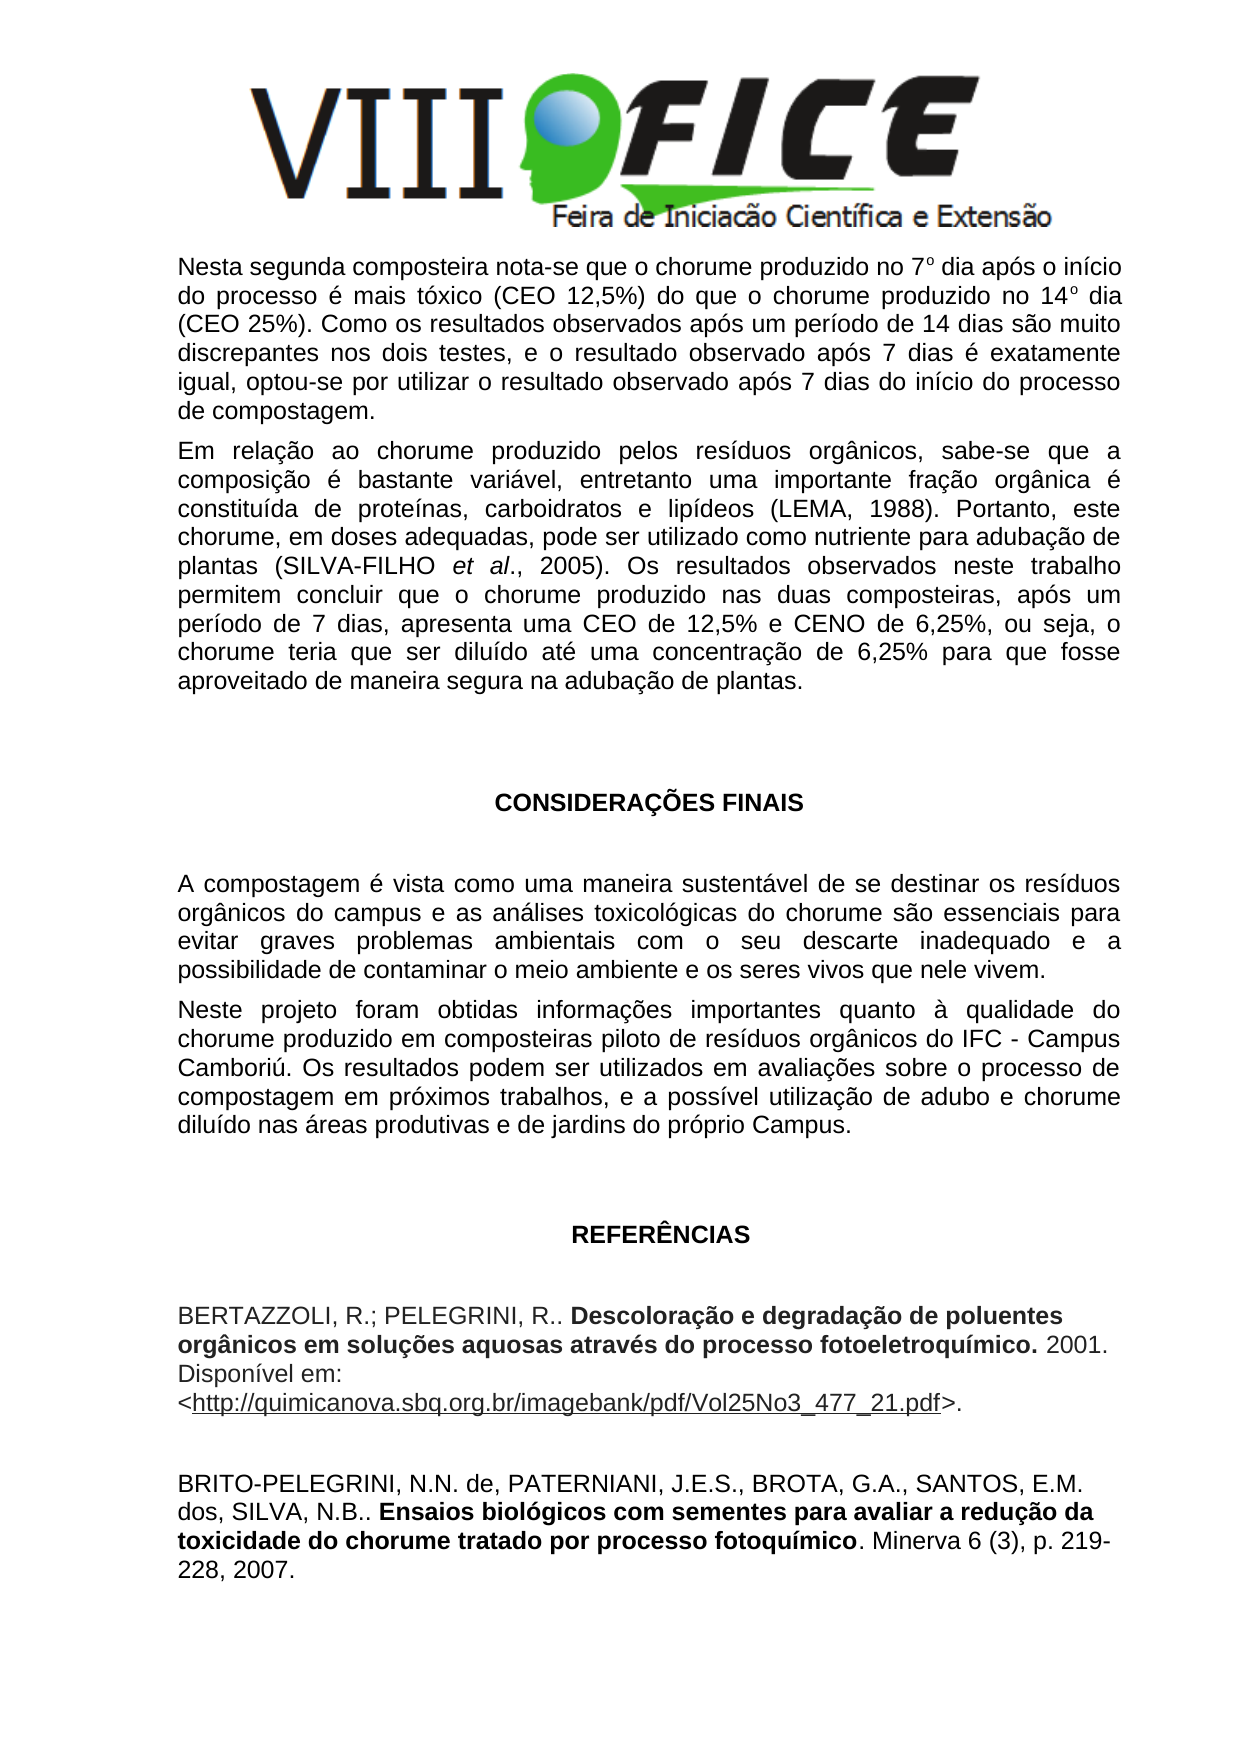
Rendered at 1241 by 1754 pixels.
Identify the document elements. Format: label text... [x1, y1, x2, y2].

text Em relação ao chorume produzido pelos resíduos orgânicos, sabe-se que a composição é bastante variável, entretanto uma importante fração orgânica é constituída de proteínas, carboidratos e lipídeos (LEMA, 1988). Portanto, este chorume, em doses adequadas, pode ser utilizado como nutriente para adubação de plantas (SILVA-FILHO et al., 2005). Os resultados observados neste trabalho permitem concluir que o chorume produzido nas duas composteiras, após um período de 7 dias, apresenta uma CEO de 12,5% e CENO de 6,25%, ou seja, o chorume teria que ser diluído até uma concentração de 6,25% para que fosse aproveitado de maneira segura na adubação de plantas. [177, 436, 1122, 695]
picture [239, 73, 1060, 227]
text BERTAZZOLI, R.; PELEGRINI, R.. Descoloração e degradação de poluentes orgânicos em soluções aquosas através do processo fotoeletroquímico. 2001. Disponível em: <http://quimicanova.sbq.org.br/imagebank/pdf/Vol25No3_477_21.pdf>. [177, 1301, 1122, 1416]
text Neste projeto foram obtidas informações importantes quanto à qualidade do chorume produzido em composteiras piloto de resíduos orgânicos do IFC - Campus Camboriú. Os resultados podem ser utilizados em avaliações sobre o processo de compostagem em próximos trabalhos, e a possível utilização de adubo e chorume diluído nas áreas produtivas e de jardins do próprio Campus. [177, 996, 1122, 1139]
text CONSIDERAÇÕES FINAIS [176, 788, 1122, 816]
subtitle REFERÊNCIAS [199, 1220, 1122, 1249]
text A compostagem é vista como uma maneira sustentável de se destinar os resíduos orgânicos do campus e as análises toxicológicas do chorume são essenciais para evitar graves problemas ambientais com o seu descarte inadequado e a possibilidade de contaminar o meio ambiente e os seres vivos que nele vivem. [177, 869, 1122, 984]
text Nesta segunda composteira nota-se que o chorume produzido no 7o dia após o início do processo é mais tóxico (CEO 12,5%) do que o chorume produzido no 14o dia (CEO 25%). Como os resultados observados após um período de 14 dias são muito discrepantes nos dois testes, e o resultado observado após 7 dias é exatamente igual, optou-se por utilizar o resultado observado após 7 dias do início do processo de compostagem. [177, 252, 1122, 424]
text BRITO-PELEGRINI, N.N. de, PATERNIANI, J.E.S., BROTA, G.A., SANTOS, E.M. dos, SILVA, N.B.. Ensaios biológicos com sementes para avaliar a redução da toxicidade do chorume tratado por processo fotoquímico. Minerva 6 (3), p. 219-228, 2007. [177, 1469, 1122, 1584]
